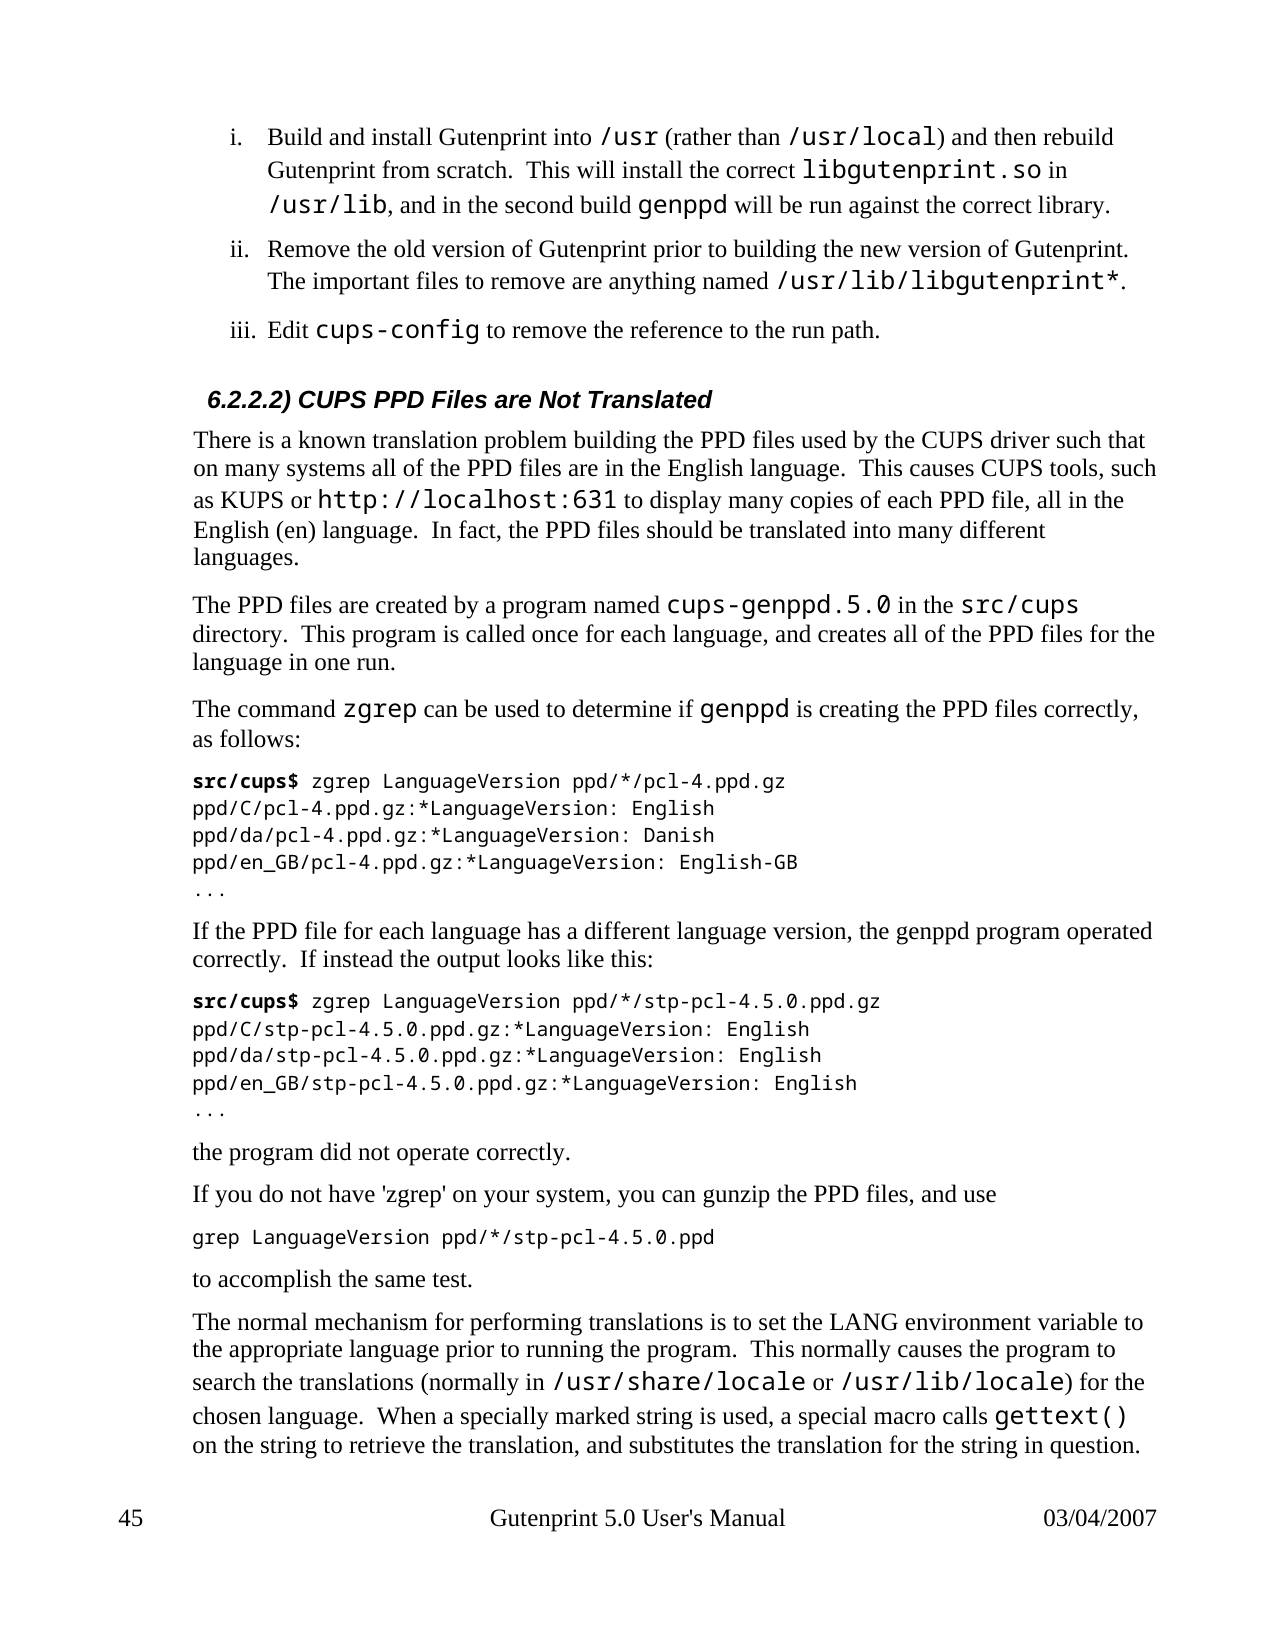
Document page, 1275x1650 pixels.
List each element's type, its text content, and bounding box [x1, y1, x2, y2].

text The command zgrep can be used to determine if genppd is creating the PPD files correctly, as follows: [192, 691, 1157, 752]
text to accomplish the same test. [192, 1265, 1157, 1293]
list Build and install Gutenprint into /usr (rather than /usr/local) and then rebuild Gutenprint from scratch. This will install the correct libgutenprint.so in /usr/lib, and in the second build genppd will be run against the correct library. [229, 118, 1157, 220]
subtitle CUPS PPD Files are Not Translated [207, 386, 1157, 414]
text src/cups$ zgrep LanguageVersion ppd/*/stp-pcl-4.5.0.ppd.gz ppd/C/stp-pcl-4.5.0.ppd.gz:*LanguageVersion: English ppd/da/stp-pcl-4.5.0.ppd.gz:*LanguageVersion: English ppd/en_GB/stp-pcl-4.5.0.ppd.gz:*LanguageVersion: English ... [192, 988, 1157, 1123]
list There is a known translation problem building the PPD files used by the CUPS driver such that on many systems all of the PPD files are in the English language. This causes CUPS tools, such as KUPS or http://localhost:631 to display many copies of each PPD file, all in the English (en) language. In fact, the PPD files should be translated into many different languages. [156, 426, 1157, 571]
text grep LanguageVersion ppd/*/stp-pcl-4.5.0.ppd [192, 1223, 1157, 1250]
text If the PPD file for each language has a different language version, the genppd program operated correctly. If instead the output looks like this: [192, 917, 1157, 973]
text the program did not operate correctly. [192, 1138, 1157, 1165]
text If you do not have 'zgrep' on your system, you can gunzip the PPD files, and use [192, 1180, 1157, 1208]
text src/cups$ zgrep LanguageVersion ppd/*/pcl-4.ppd.gz ppd/C/pcl-4.ppd.gz:*LanguageVersion: English ppd/da/pcl-4.ppd.gz:*LanguageVersion: Danish ppd/en_GB/pcl-4.ppd.gz:*LanguageVersion: English-GB ... [192, 767, 1157, 902]
list Remove the old version of Gutenprint prior to building the new version of Gutenprint. The important files to remove are anything named /usr/lib/libgutenprint*. [229, 235, 1157, 297]
list Edit cups-config to remove the reference to the run path. [229, 312, 1157, 346]
text The PPD files are created by a program named cups-genppd.5.0 in the src/cups directory. This program is called once for each language, and creates all of the PPD files for the language in one run. [192, 586, 1157, 676]
text The normal mechanism for performing translations is to set the LANG environment variable to the appropriate language prior to running the program. This normally causes the program to search the translations (normally in /usr/share/locale or /usr/lib/locale) for the chosen language. When a specially marked string is used, a special macro calls gettext() on the string to retrieve the translation, and substitutes the translation for the string in question. [192, 1308, 1157, 1459]
